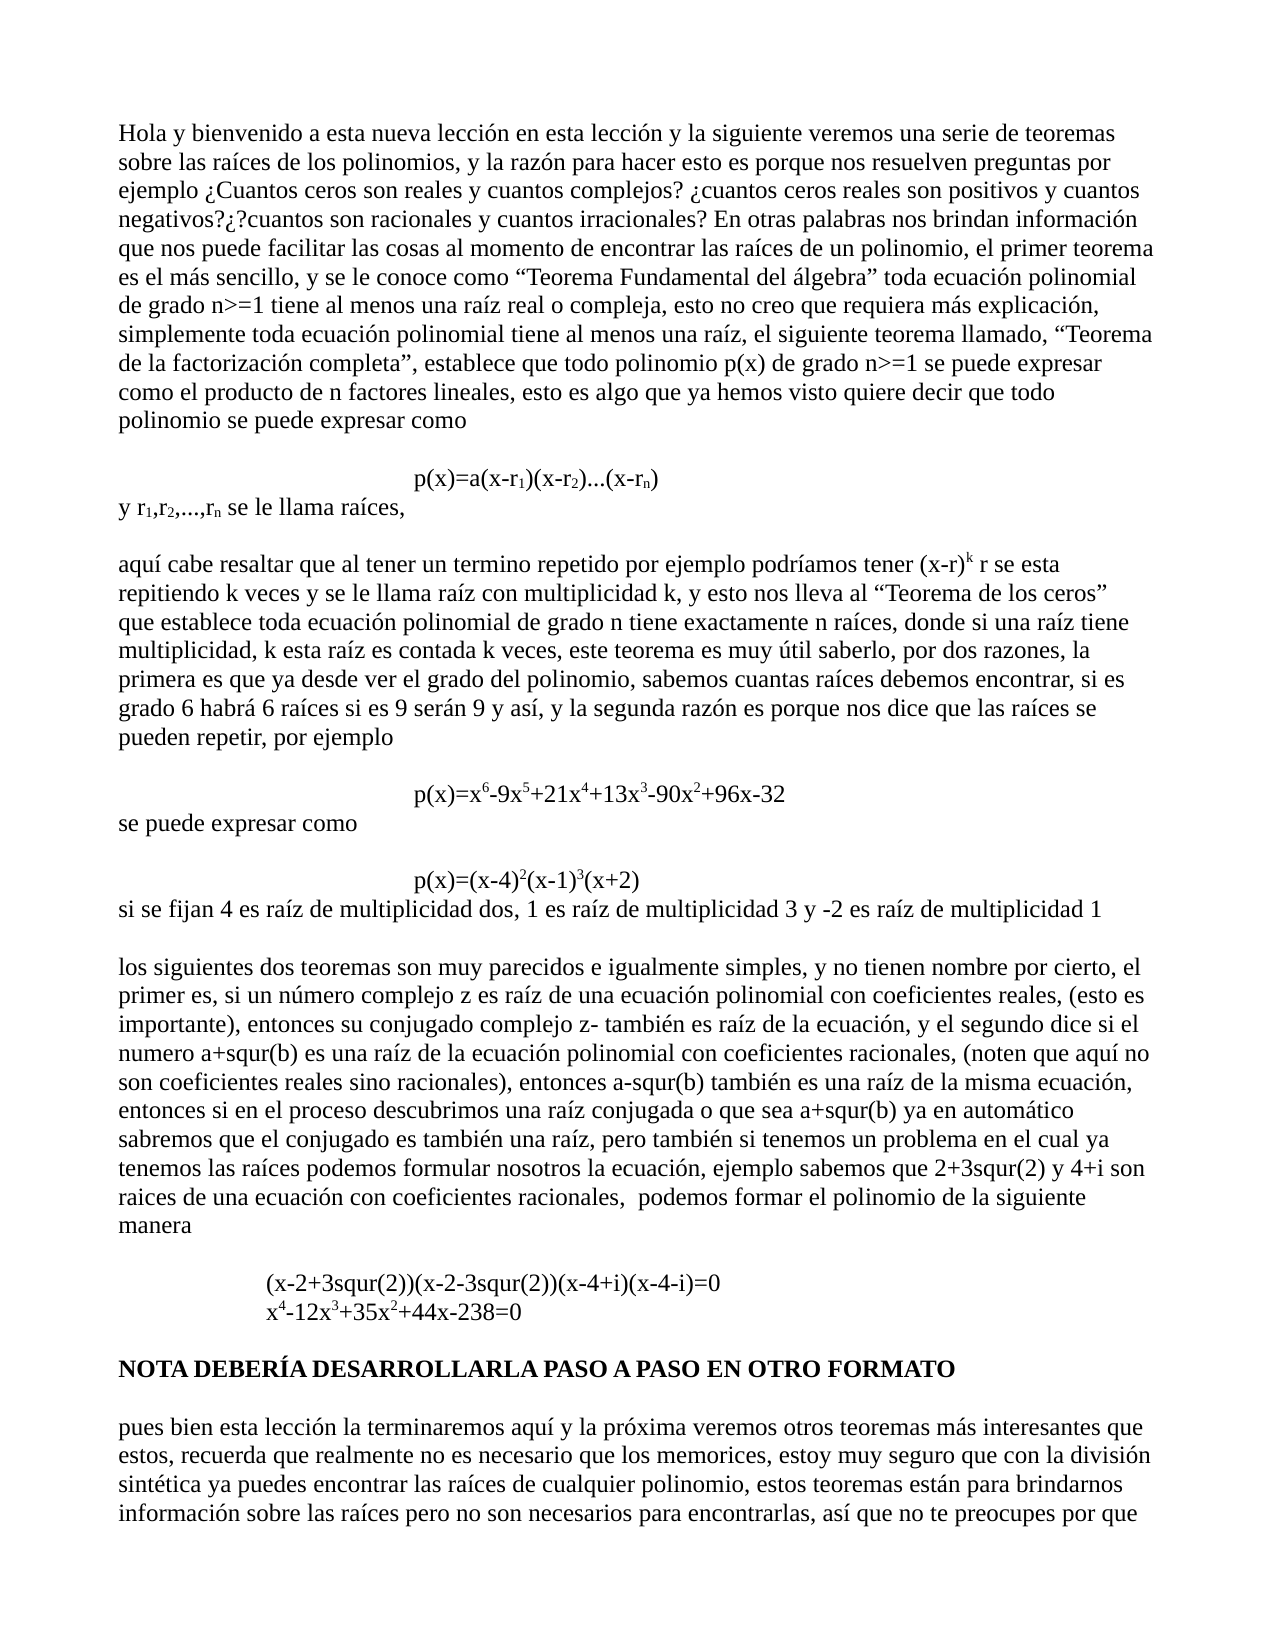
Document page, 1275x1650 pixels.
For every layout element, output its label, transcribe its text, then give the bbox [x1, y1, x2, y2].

text los siguientes dos teoremas son muy parecidos e igualmente simples, y no tienen nombre por cierto, el primer es, si un número complejo z es raíz de una ecuación polinomial con coeficientes reales, (esto es importante), entonces su conjugado complejo z- también es raíz de la ecuación, y el segundo dice si el numero a+squr(b) es una raíz de la ecuación polinomial con coeficientes racionales, (noten que aquí no son coeficientes reales sino racionales), entonces a-squr(b) también es una raíz de la misma ecuación, entonces si en el proceso descubrimos una raíz conjugada o que sea a+squr(b) ya en automático sabremos que el conjugado es también una raíz, pero también si tenemos un problema en el cual ya tenemos las raíces podemos formular nosotros la ecuación, ejemplo sabemos que 2+3squr(2) y 4+i son raices de una ecuación con coeficientes racionales, podemos formar el polinomio de la siguiente manera [118, 952, 1157, 1239]
text NOTA DEBERÍA DESARROLLARLA PASO A PASO EN OTRO FORMATO [118, 1354, 1157, 1383]
text que establece toda ecuación polinomial de grado n tiene exactamente n raíces, donde si una raíz tiene multiplicidad, k esta raíz es contada k veces, este teorema es muy útil saberlo, por dos razones, la primera es que ya desde ver el grado del polinomio, sabemos cuantas raíces debemos encontrar, si es grado 6 habrá 6 raíces si es 9 serán 9 y así, y la segunda razón es porque nos dice que las raíces se pueden repetir, por ejemplo [118, 607, 1157, 751]
text y r1,r2,...,rn se le llama raíces, [118, 492, 1157, 521]
text p(x)=(x-4)2(x-1)3(x+2) [118, 866, 1157, 894]
text p(x)=a(x-r1)(x-r2)...(x-rn) [118, 463, 1157, 492]
text p(x)=x6-9x5+21x4+13x3-90x2+96x-32 [118, 779, 1157, 808]
text Hola y bienvenido a esta nueva lección en esta lección y la siguiente veremos una serie de teoremas sobre las raíces de los polinomios, y la razón para hacer esto es porque nos resuelven preguntas por ejemplo ¿Cuantos ceros son reales y cuantos complejos? ¿cuantos ceros reales son positivos y cuantos negativos?¿?cuantos son racionales y cuantos irracionales? En otras palabras nos brindan información que nos puede facilitar las cosas al momento de encontrar las raíces de un polinomio, el primer teorema es el más sencillo, y se le conoce como “Teorema Fundamental del álgebra” toda ecuación polinomial de grado n>=1 tiene al menos una raíz real o compleja, esto no creo que requiera más explicación, simplemente toda ecuación polinomial tiene al menos una raíz, el siguiente teorema llamado, “Teorema de la factorización completa”, establece que todo polinomio p(x) de grado n>=1 se puede expresar como el producto de n factores lineales, esto es algo que ya hemos visto quiere decir que todo polinomio se puede expresar como [118, 118, 1157, 434]
text pues bien esta lección la terminaremos aquí y la próxima veremos otros teoremas más interesantes que estos, recuerda que realmente no es necesario que los memorices, estoy muy seguro que con la división sintética ya puedes encontrar las raíces de cualquier polinomio, estos teoremas están para brindarnos información sobre las raíces pero no son necesarios para encontrarlas, así que no te preocupes por que [118, 1412, 1157, 1527]
text si se fijan 4 es raíz de multiplicidad dos, 1 es raíz de multiplicidad 3 y -2 es raíz de multiplicidad 1 [118, 894, 1157, 923]
text (x-2+3squr(2))(x-2-3squr(2))(x-4+i)(x-4-i)=0 [118, 1268, 1157, 1297]
text x4-12x3+35x2+44x-238=0 [118, 1297, 1157, 1326]
text aquí cabe resaltar que al tener un termino repetido por ejemplo podríamos tener (x-r)k r se esta repitiendo k veces y se le llama raíz con multiplicidad k, y esto nos lleva al “Teorema de los ceros” [118, 549, 1157, 607]
text se puede expresar como [118, 808, 1157, 837]
